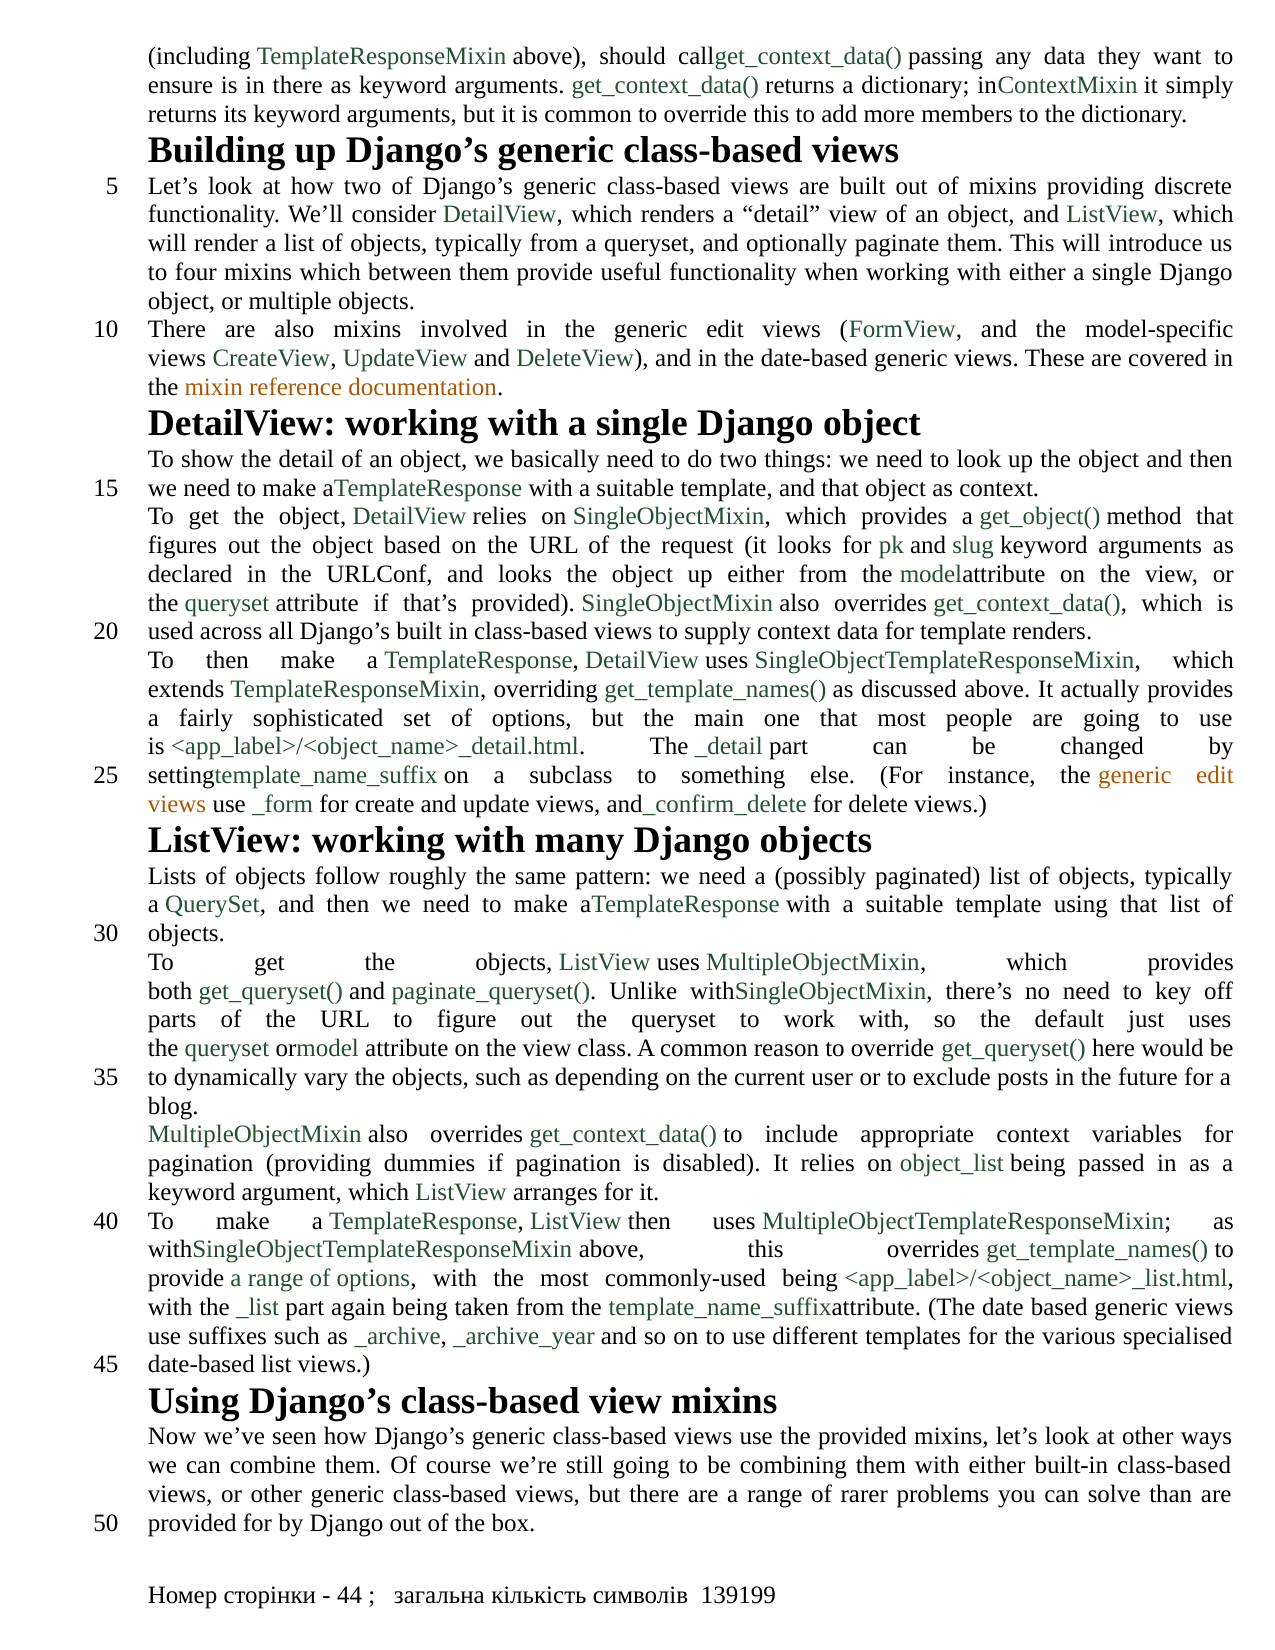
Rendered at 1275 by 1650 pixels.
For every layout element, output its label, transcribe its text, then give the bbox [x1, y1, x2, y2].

text To get the object, DetailView relies on SingleObjectMixin, which provides a get_object() method that figures out the object based on the URL of the request (it looks for pk and slug keyword arguments as declared in the URLConf, and looks the object up either from the modelattribute on the view, or the queryset attribute if that’s provided). SingleObjectMixin also overrides get_context_data(), which is used across all Django’s built in class-based views to supply context data for template renders. [148, 501, 1234, 645]
text To make a TemplateResponse, ListView then uses MultipleObjectTemplateResponseMixin; as withSingleObjectTemplateResponseMixin above, this overrides get_template_names() to provide a range of options, with the most commonly-used being <app_label>/<object_name>_list.html, with the _list part again being taken from the template_name_suffixattribute. (The date based generic views use suffixes such as _archive, _archive_year and so on to use different templates for the various specialised date-based list views.) [148, 1206, 1234, 1378]
subtitle Using Django’s class-based view mixins [148, 1378, 1234, 1421]
subtitle DetailView: working with a single Django object [148, 401, 1234, 444]
text To show the detail of an object, we basically need to do two things: we need to look up the object and then we need to make aTemplateResponse with a suitable template, and that object as context. [148, 444, 1234, 501]
text There are also mixins involved in the generic edit views (FormView, and the model-specific views CreateView, UpdateView and DeleteView), and in the date-based generic views. These are covered in the mixin reference documentation. [148, 314, 1234, 401]
subtitle ListView: working with many Django objects [148, 818, 1234, 861]
subtitle Building up Django’s generic class-based views [148, 128, 1234, 171]
text Now we’ve seen how Django’s generic class-based views use the provided mixins, let’s look at other ways we can combine them. Of course we’re still going to be combining them with either built-in class-based views, or other generic class-based views, but there are a range of rarer problems you can solve than are provided for by Django out of the box. [148, 1421, 1234, 1536]
text Lists of objects follow roughly the same pattern: we need a (possibly paginated) list of objects, typically a QuerySet, and then we need to make aTemplateResponse with a suitable template using that list of objects. [148, 861, 1234, 947]
text (including TemplateResponseMixin above), should callget_context_data() passing any data they want to ensure is in there as keyword arguments. get_context_data() returns a dictionary; inContextMixin it simply returns its keyword arguments, but it is common to override this to add more members to the dictionary. [148, 41, 1234, 128]
text To then make a TemplateResponse, DetailView uses SingleObjectTemplateResponseMixin, which extends TemplateResponseMixin, overriding get_template_names() as discussed above. It actually provides a fairly sophisticated set of options, but the main one that most people are going to use is <app_label>/<object_name>_detail.html. The _detail part can be changed by settingtemplate_name_suffix on a subclass to something else. (For instance, the generic edit views use _form for create and update views, and_confirm_delete for delete views.) [148, 645, 1234, 818]
text Let’s look at how two of Django’s generic class-based views are built out of mixins providing discrete functionality. We’ll consider DetailView, which renders a “detail” view of an object, and ListView, which will render a list of objects, typically from a queryset, and optionally paginate them. This will introduce us to four mixins which between them provide useful functionality when working with either a single Django object, or multiple objects. [148, 171, 1234, 314]
text MultipleObjectMixin also overrides get_context_data() to include appropriate context variables for pagination (providing dummies if pagination is disabled). It relies on object_list being passed in as a keyword argument, which ListView arranges for it. [148, 1119, 1234, 1206]
text To get the objects, ListView uses MultipleObjectMixin, which provides both get_queryset() and paginate_queryset(). Unlike withSingleObjectMixin, there’s no need to key off parts of the URL to figure out the queryset to work with, so the default just uses the queryset ormodel attribute on the view class. A common reason to override get_queryset() here would be to dynamically vary the objects, such as depending on the current user or to exclude posts in the future for a blog. [148, 947, 1234, 1119]
